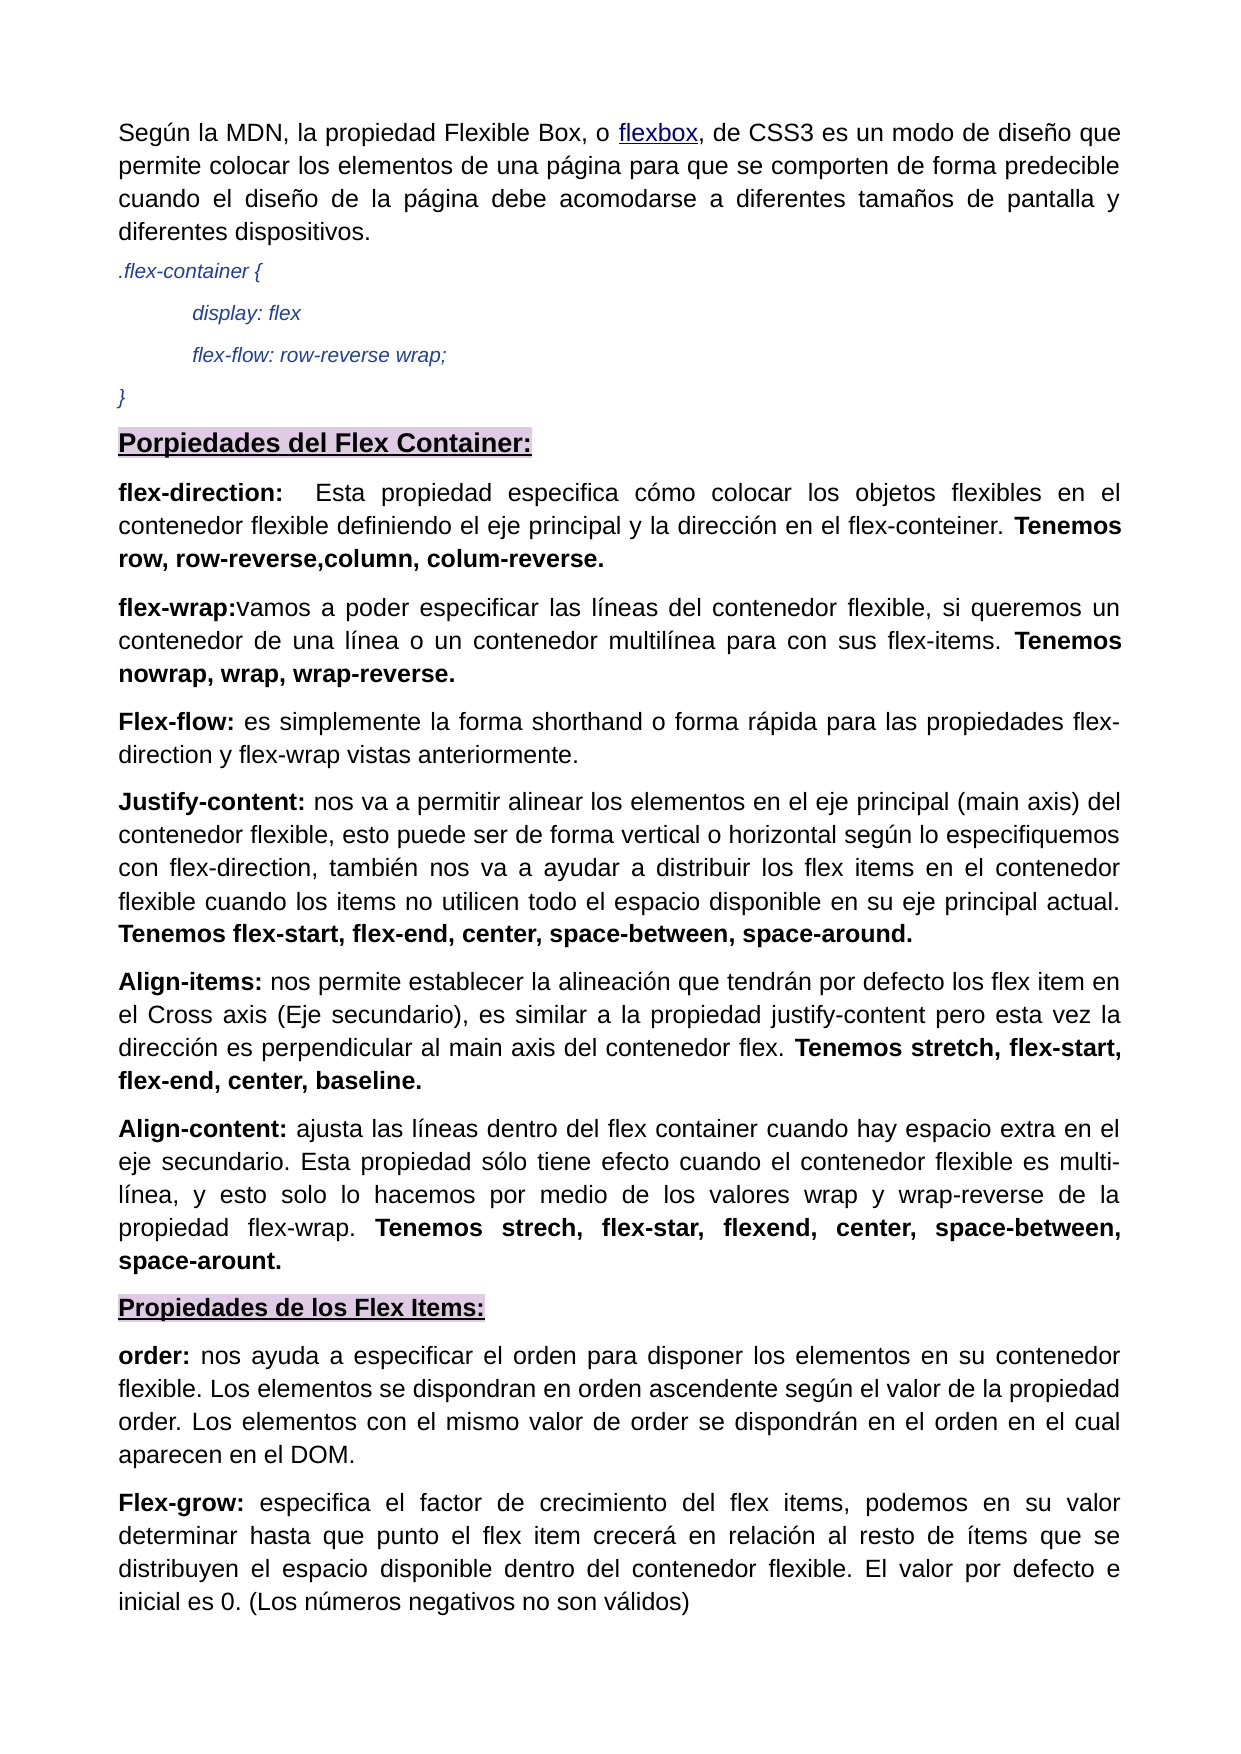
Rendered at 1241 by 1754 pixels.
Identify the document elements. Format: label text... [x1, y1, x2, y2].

text display: flex [118, 301, 1122, 325]
text Porpiedades del Flex Container: [118, 427, 1122, 458]
text flex-wrap:vamos a poder especificar las líneas del contenedor flexible, si queremos un contenedor de una línea o un contenedor multilínea para con sus flex-items. Tenemos nowrap, wrap, wrap-reverse. [118, 591, 1122, 688]
text } [118, 385, 1122, 409]
text Propiedades de los Flex Items: [118, 1293, 1122, 1322]
text Flex-flow: es simplemente la forma shorthand o forma rápida para las propiedades flex-direction y flex-wrap vistas anteriormente. [118, 707, 1122, 768]
text Según la MDN, la propiedad Flexible Box, o flexbox, de CSS3 es un modo de diseño que permite colocar los elementos de una página para que se comporten de forma predecible cuando el diseño de la página debe acomodarse a diferentes tamaños de pantalla y diferentes dispositivos. [118, 118, 1122, 246]
text Justify-content: nos va a permitir alinear los elementos en el eje principal (main axis) del contenedor flexible, esto puede ser de forma vertical o horizontal según lo especifiquemos con flex-direction, también nos va a ayudar a distribuir los flex items en el contenedor flexible cuando los items no utilicen todo el espacio disponible en su eje principal actual. Tenemos flex-start, flex-end, center, space-between, space-around. [118, 787, 1122, 948]
text .flex-container { [118, 259, 1122, 283]
text order: nos ayuda a especificar el orden para disponer los elementos en su contenedor flexible. Los elementos se dispondran en orden ascendente según el valor de la propiedad order. Los elementos con el mismo valor de order se dispondrán en el orden en el cual aparecen en el DOM. [118, 1341, 1122, 1469]
text Flex-grow: especifica el factor de crecimiento del flex items, podemos en su valor determinar hasta que punto el flex item crecerá en relación al resto de ítems que se distribuyen el espacio disponible dentro del contenedor flexible. El valor por defecto e inicial es 0. (Los números negativos no son válidos) [118, 1488, 1122, 1616]
text flex-flow: row-reverse wrap; [118, 343, 1122, 367]
text Align-content: ajusta las líneas dentro del flex container cuando hay espacio extra en el eje secundario. Esta propiedad sólo tiene efecto cuando el contenedor flexible es multi-línea, y esto solo lo hacemos por medio de los valores wrap y wrap-reverse de la propiedad flex-wrap. Tenemos strech, flex-star, flexend, center, space-between, space-arount. [118, 1114, 1122, 1274]
text flex-direction: Esta propiedad especifica cómo colocar los objetos flexibles en el contenedor flexible definiendo el eje principal y la dirección en el flex-conteiner. Tenemos row, row-reverse,column, colum-reverse. [118, 478, 1122, 572]
text Align-items: nos permite establecer la alineación que tendrán por defecto los flex item en el Cross axis (Eje secundario), es similar a la propiedad justify-content pero esta vez la dirección es perpendicular al main axis del contenedor flex. Tenemos stretch, flex-start, flex-end, center, baseline. [118, 967, 1122, 1095]
